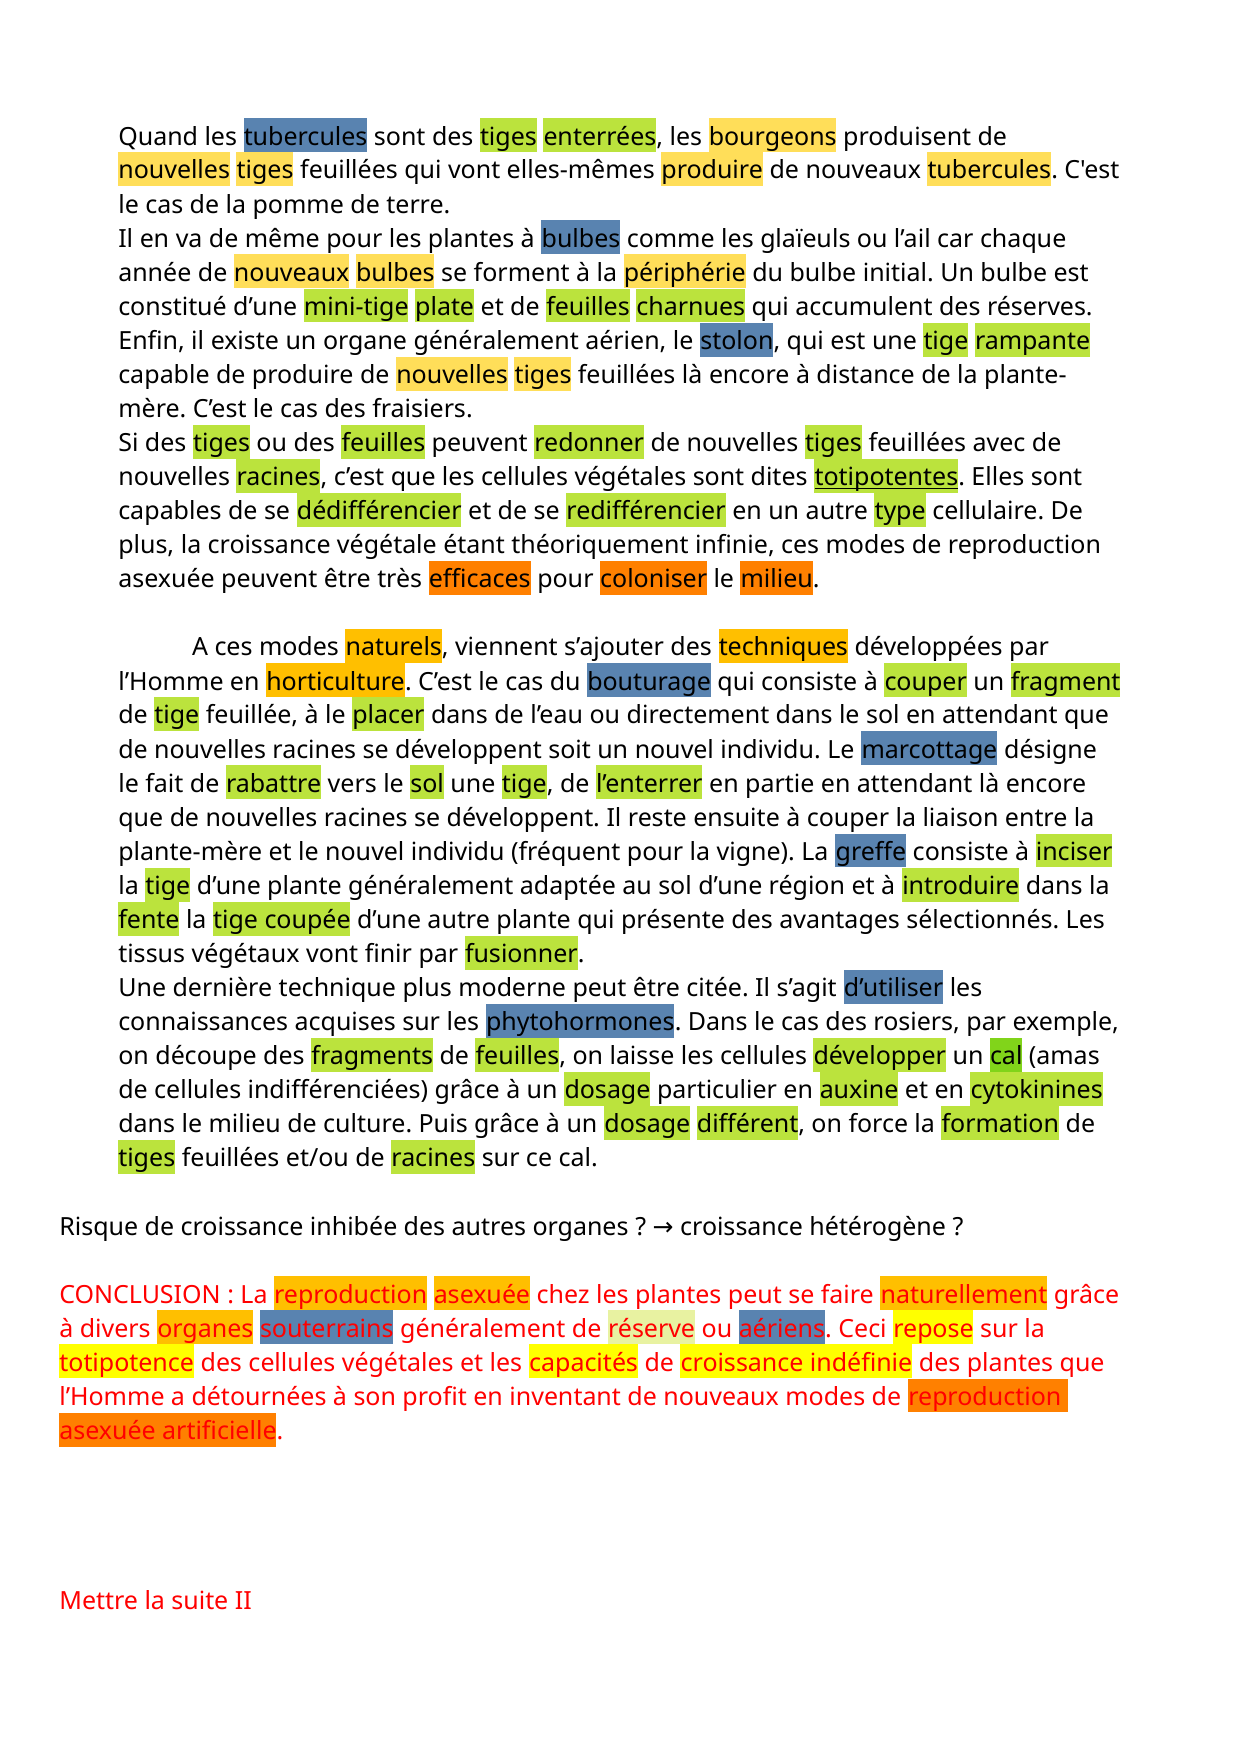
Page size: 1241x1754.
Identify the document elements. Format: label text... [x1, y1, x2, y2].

text Enfin, il existe un organe généralement aérien, le stolon, qui est une tige rampante capable de produire de nouvelles tiges feuillées là encore à distance de la plante-mère. C’est le cas des fraisiers. [118, 322, 1122, 425]
text Si des tiges ou des feuilles peuvent redonner de nouvelles tiges feuillées avec de nouvelles racines, c’est que les cellules végétales sont dites totipotentes. Elles sont capables de se dédifférencier et de se redifférencier en un autre type cellulaire. De plus, la croissance végétale étant théoriquement infinie, ces modes de reproduction asexuée peuvent être très efficaces pour coloniser le milieu. [118, 425, 1122, 595]
list Mettre la suite II [59, 1583, 1122, 1617]
list CONCLUSION : La reproduction asexuée chez les plantes peut se faire naturellement grâce à divers organes souterrains généralement de réserve ou aériens. Ceci repose sur la totipotence des cellules végétales et les capacités de croissance indéfinie des plantes que l’Homme a détournées à son profit en inventant de nouveaux modes de reproduction asexuée artificielle. [59, 1276, 1122, 1447]
text Quand les tubercules sont des tiges enterrées, les bourgeons produisent de nouvelles tiges feuillées qui vont elles-mêmes produire de nouveaux tubercules. C'est le cas de la pomme de terre. [118, 118, 1122, 220]
text Une dernière technique plus moderne peut être citée. Il s’agit d’utiliser les connaissances acquises sur les phytohormones. Dans le cas des rosiers, par exemple, on découpe des fragments de feuilles, on laisse les cellules développer un cal (amas de cellules indifférenciées) grâce à un dosage particulier en auxine et en cytokinines dans le milieu de culture. Puis grâce à un dosage différent, on force la formation de tiges feuillées et/ou de racines sur ce cal. [118, 970, 1122, 1174]
text A ces modes naturels, viennent s’ajouter des techniques développées par l’Homme en horticulture. C’est le cas du bouturage qui consiste à couper un fragment de tige feuillée, à le placer dans de l’eau ou directement dans le sol en attendant que de nouvelles racines se développent soit un nouvel individu. Le marcottage désigne le fait de rabattre vers le sol une tige, de l’enterrer en partie en attendant là encore que de nouvelles racines se développent. Il reste ensuite à couper la liaison entre la plante-mère et le nouvel individu (fréquent pour la vigne). La greffe consiste à inciser la tige d’une plante généralement adaptée au sol d’une région et à introduire dans la fente la tige coupée d’une autre plante qui présente des avantages sélectionnés. Les tissus végétaux vont finir par fusionner. [118, 629, 1122, 970]
list Risque de croissance inhibée des autres organes ? → croissance hétérogène ? [59, 1208, 1122, 1242]
text Il en va de même pour les plantes à bulbes comme les glaïeuls ou l’ail car chaque année de nouveaux bulbes se forment à la périphérie du bulbe initial. Un bulbe est constitué d’une mini-tige plate et de feuilles charnues qui accumulent des réserves. [118, 220, 1122, 322]
